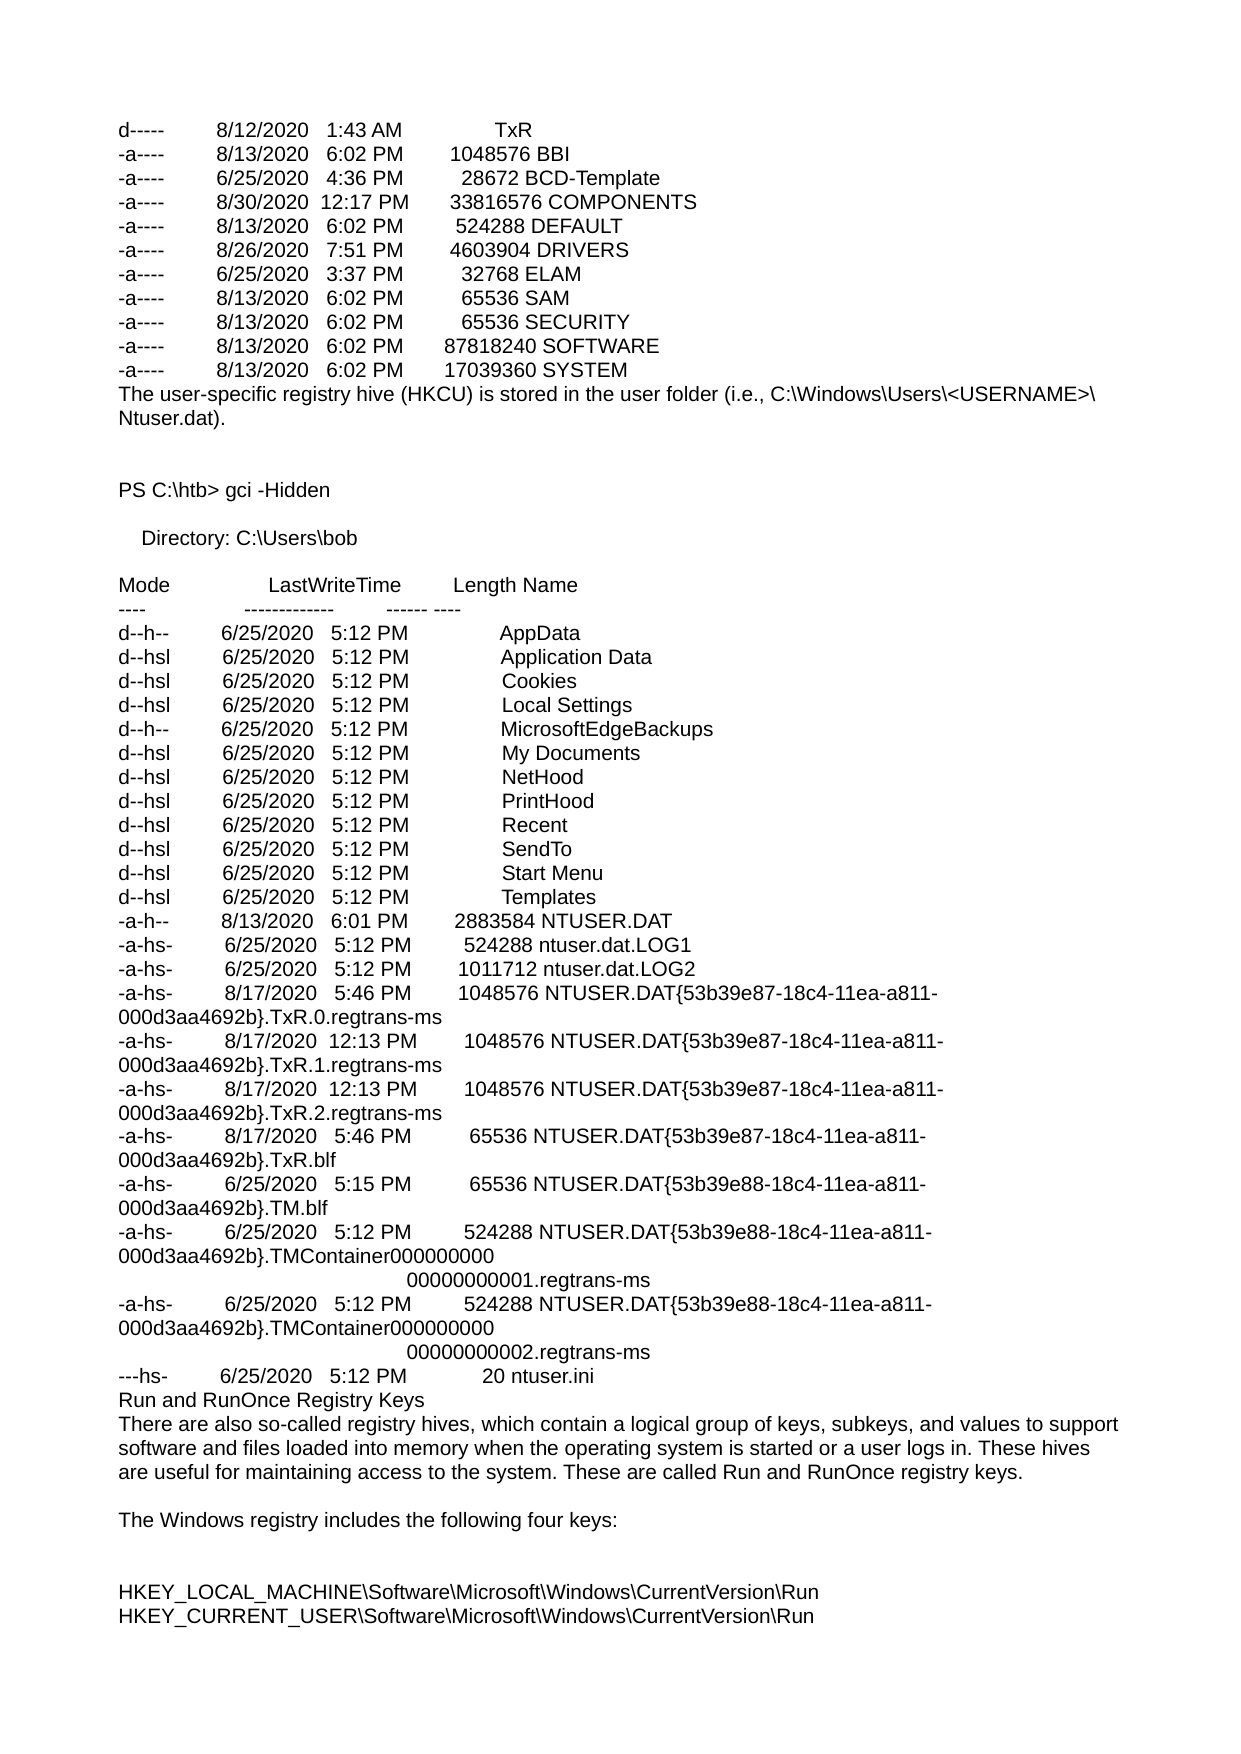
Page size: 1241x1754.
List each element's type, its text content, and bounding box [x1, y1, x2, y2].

text -a-hs- 8/17/2020 12:13 PM 1048576 NTUSER.DAT{53b39e87-18c4-11ea-a811-000d3aa4692b}.TxR.1.regtrans-ms [118, 1028, 1122, 1076]
text HKEY_LOCAL_MACHINE\Software\Microsoft\Windows\CurrentVersion\Run [118, 1579, 1122, 1603]
text The Windows registry includes the following four keys: [118, 1508, 1122, 1532]
text -a---- 6/25/2020 3:37 PM 32768 ELAM [118, 262, 1122, 286]
text 00000000002.regtrans-ms [118, 1340, 1122, 1364]
text ---- ------------- ------ ---- [118, 597, 1122, 621]
text -a---- 6/25/2020 4:36 PM 28672 BCD-Template [118, 166, 1122, 190]
text -a---- 8/13/2020 6:02 PM 1048576 BBI [118, 142, 1122, 166]
text d--hsl 6/25/2020 5:12 PM Application Data [118, 645, 1122, 669]
text HKEY_CURRENT_USER\Software\Microsoft\Windows\CurrentVersion\Run [118, 1603, 1122, 1627]
text -a-hs- 6/25/2020 5:12 PM 1011712 ntuser.dat.LOG2 [118, 957, 1122, 981]
text d--hsl 6/25/2020 5:12 PM SendTo [118, 837, 1122, 861]
text -a-hs- 8/17/2020 12:13 PM 1048576 NTUSER.DAT{53b39e87-18c4-11ea-a811-000d3aa4692b}.TxR.2.regtrans-ms [118, 1076, 1122, 1124]
text -a---- 8/13/2020 6:02 PM 65536 SECURITY [118, 310, 1122, 334]
text PS C:\htb> gci -Hidden [118, 477, 1122, 501]
text -a-hs- 6/25/2020 5:15 PM 65536 NTUSER.DAT{53b39e88-18c4-11ea-a811-000d3aa4692b}.TM.blf [118, 1172, 1122, 1220]
text 00000000001.regtrans-ms [118, 1268, 1122, 1292]
text -a---- 8/13/2020 6:02 PM 17039360 SYSTEM [118, 358, 1122, 382]
text -a---- 8/13/2020 6:02 PM 524288 DEFAULT [118, 214, 1122, 238]
text -a---- 8/13/2020 6:02 PM 65536 SAM [118, 286, 1122, 310]
text d--h-- 6/25/2020 5:12 PM AppData [118, 621, 1122, 645]
text d----- 8/12/2020 1:43 AM TxR [118, 118, 1122, 142]
text -a---- 8/26/2020 7:51 PM 4603904 DRIVERS [118, 238, 1122, 262]
text There are also so-called registry hives, which contain a logical group of keys, subkeys, and values to support software and files loaded into memory when the operating system is started or a user logs in. These hives are useful for maintaining access to the system. These are called Run and RunOnce registry keys. [118, 1412, 1122, 1484]
text d--h-- 6/25/2020 5:12 PM MicrosoftEdgeBackups [118, 717, 1122, 741]
text -a-hs- 6/25/2020 5:12 PM 524288 NTUSER.DAT{53b39e88-18c4-11ea-a811-000d3aa4692b}.TMContainer000000000 [118, 1292, 1122, 1340]
text -a---- 8/30/2020 12:17 PM 33816576 COMPONENTS [118, 190, 1122, 214]
text Directory: C:\Users\bob [118, 525, 1122, 549]
text d--hsl 6/25/2020 5:12 PM PrintHood [118, 789, 1122, 813]
text d--hsl 6/25/2020 5:12 PM Start Menu [118, 861, 1122, 885]
text -a-hs- 8/17/2020 5:46 PM 1048576 NTUSER.DAT{53b39e87-18c4-11ea-a811-000d3aa4692b}.TxR.0.regtrans-ms [118, 981, 1122, 1028]
text Run and RunOnce Registry Keys [118, 1388, 1122, 1412]
text d--hsl 6/25/2020 5:12 PM NetHood [118, 765, 1122, 789]
text -a-h-- 8/13/2020 6:01 PM 2883584 NTUSER.DAT [118, 909, 1122, 933]
text -a---- 8/13/2020 6:02 PM 87818240 SOFTWARE [118, 334, 1122, 358]
text The user-specific registry hive (HKCU) is stored in the user folder (i.e., C:\Windows\Users\<USERNAME>\Ntuser.dat). [118, 382, 1122, 429]
text d--hsl 6/25/2020 5:12 PM Recent [118, 813, 1122, 837]
text d--hsl 6/25/2020 5:12 PM Templates [118, 885, 1122, 909]
text -a-hs- 6/25/2020 5:12 PM 524288 ntuser.dat.LOG1 [118, 933, 1122, 957]
text d--hsl 6/25/2020 5:12 PM Cookies [118, 669, 1122, 693]
text -a-hs- 8/17/2020 5:46 PM 65536 NTUSER.DAT{53b39e87-18c4-11ea-a811-000d3aa4692b}.TxR.blf [118, 1124, 1122, 1172]
text d--hsl 6/25/2020 5:12 PM Local Settings [118, 693, 1122, 717]
text ---hs- 6/25/2020 5:12 PM 20 ntuser.ini [118, 1364, 1122, 1388]
text -a-hs- 6/25/2020 5:12 PM 524288 NTUSER.DAT{53b39e88-18c4-11ea-a811-000d3aa4692b}.TMContainer000000000 [118, 1220, 1122, 1268]
text Mode LastWriteTime Length Name [118, 573, 1122, 597]
text d--hsl 6/25/2020 5:12 PM My Documents [118, 741, 1122, 765]
